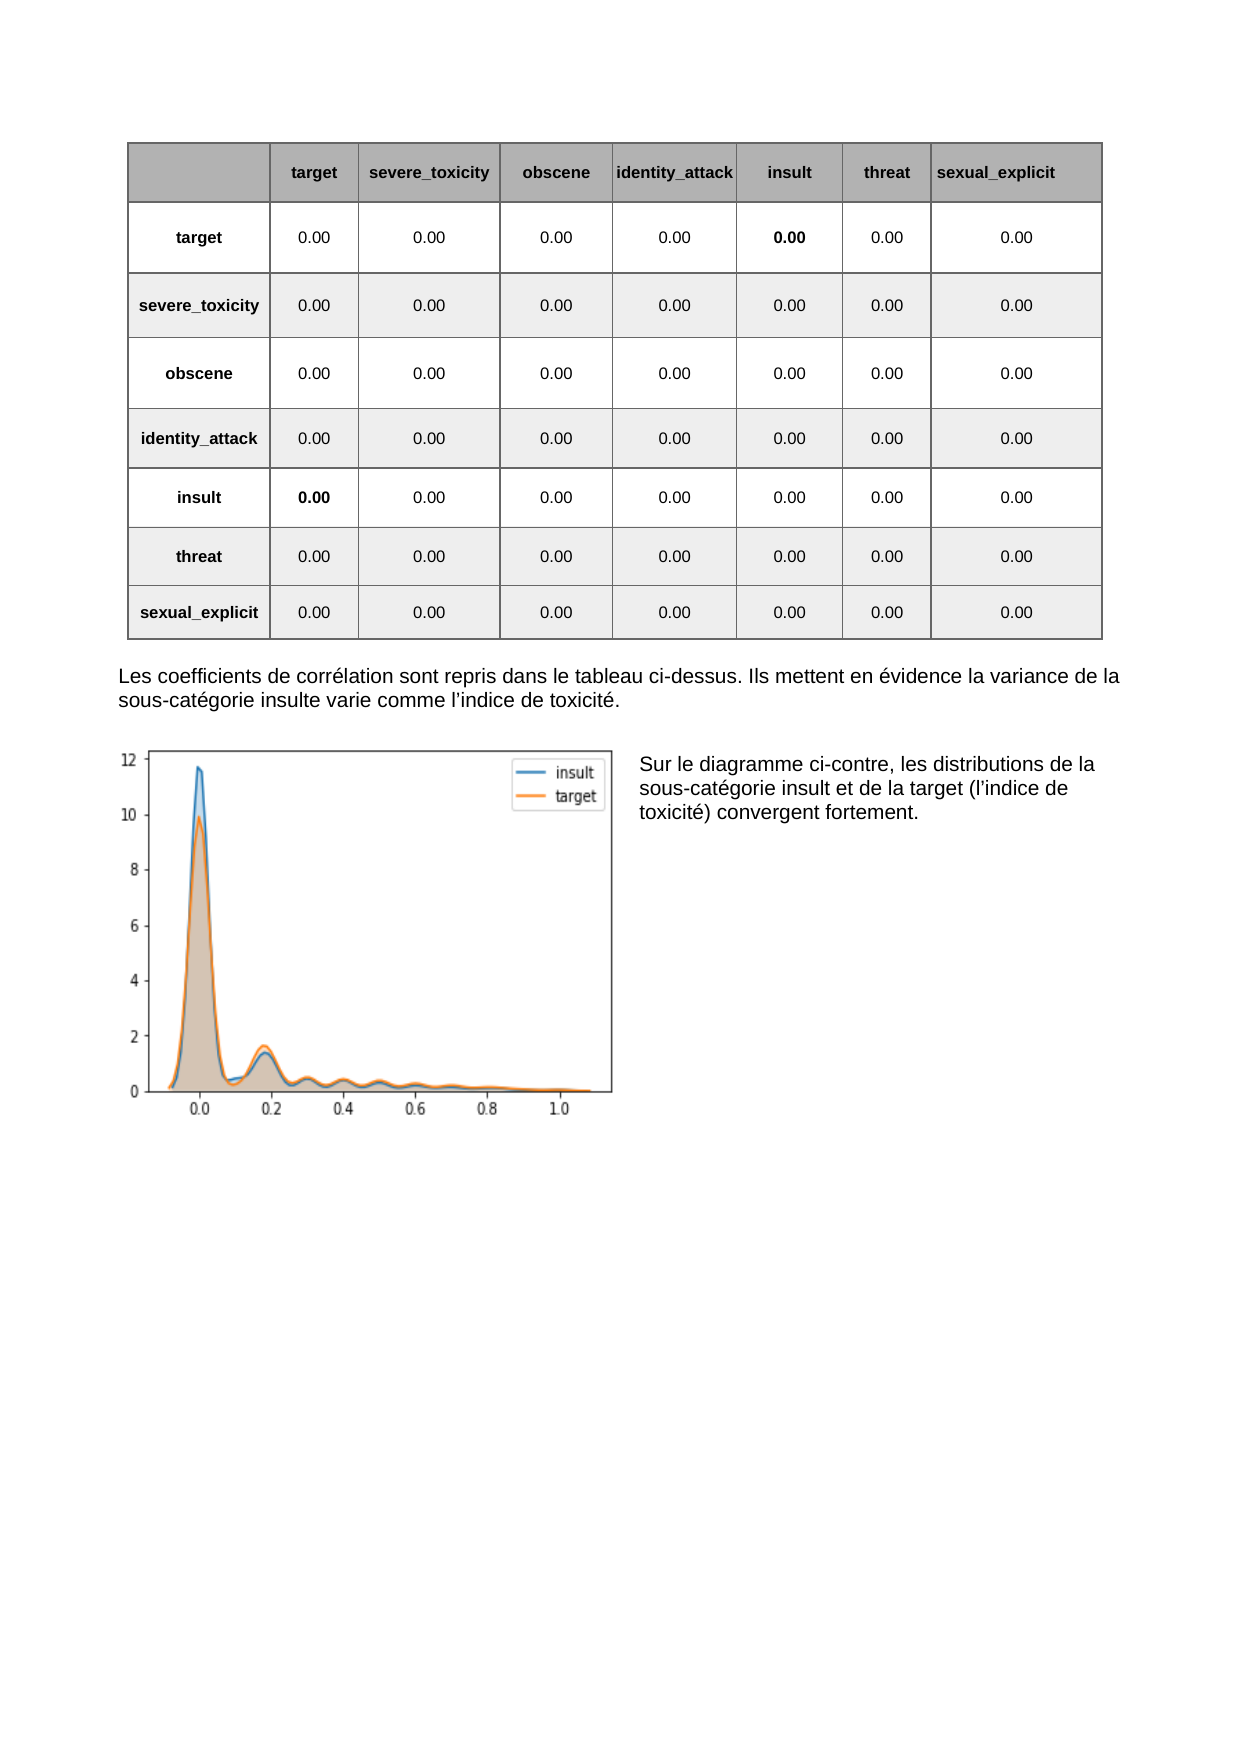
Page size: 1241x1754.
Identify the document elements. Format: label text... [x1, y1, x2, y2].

table_cell severe_toxicity [129, 274, 269, 337]
table_cell 0,00 [271, 274, 358, 337]
table_cell 0,00 [501, 586, 612, 638]
table_cell 0,00 [613, 528, 736, 585]
table_header target [271, 144, 358, 201]
table_cell 0,00 [613, 586, 736, 638]
table_cell 0,00 [359, 469, 499, 526]
table_cell 0,00 [932, 338, 1101, 408]
table_cell 0,00 [359, 338, 499, 408]
table_cell 0,00 [932, 586, 1101, 638]
table_cell 0,00 [737, 274, 842, 337]
table_cell 0,00 [843, 528, 930, 585]
table_cell 0,00 [271, 338, 358, 408]
table_cell 0,00 [932, 528, 1101, 585]
table_cell threat [129, 528, 269, 585]
table_cell 0,00 [737, 469, 842, 526]
table_cell 0,00 [843, 469, 930, 526]
table_header insult [737, 144, 842, 201]
table_cell 0,00 [613, 469, 736, 526]
table_cell 0,00 [501, 274, 612, 337]
picture [111, 735, 625, 1129]
table_cell 0,00 [737, 528, 842, 585]
table_cell 0,00 [359, 203, 499, 272]
table_cell 0,00 [501, 528, 612, 585]
table_cell 0,00 [843, 203, 930, 272]
table_header severe_toxicity [359, 144, 499, 201]
table_cell insult [129, 469, 269, 526]
table_header obscene [501, 144, 612, 201]
table_cell 0,00 [359, 409, 499, 467]
table_cell 0,00 [359, 274, 499, 337]
table_cell 0,00 [932, 469, 1101, 526]
table_cell 0,00 [501, 409, 612, 467]
table_cell 0,00 [613, 409, 736, 467]
table_cell 0,00 [737, 203, 842, 272]
table_cell 0,00 [271, 586, 358, 638]
table_cell 0,00 [271, 469, 358, 526]
table_cell 0,00 [932, 203, 1101, 272]
table_cell 0,00 [271, 203, 358, 272]
table_cell 0,00 [271, 409, 358, 467]
table_cell 0,00 [613, 274, 736, 337]
table_header identity_attack [613, 144, 736, 201]
table_cell 0,00 [932, 274, 1101, 337]
table_cell 0,00 [843, 338, 930, 408]
table_cell 0,00 [613, 338, 736, 408]
table_header threat [843, 144, 930, 201]
table_cell 0,00 [613, 203, 736, 272]
table_cell sexual_explicit [129, 586, 269, 638]
table_cell 0,00 [737, 338, 842, 408]
table_cell 0,00 [843, 274, 930, 337]
table_cell 0,00 [359, 586, 499, 638]
table_cell 0,00 [737, 409, 842, 467]
text Les coefficients de corrélation sont repris dans le tableau ci-dessus. Ils mettent en évidence la variance de la sous-catégorie insulte varie comme l’indice de toxicité. [118, 663, 1122, 711]
table_cell 0,00 [359, 528, 499, 585]
table_cell 0,00 [737, 586, 842, 638]
table_cell 0,00 [501, 203, 612, 272]
table_cell 0,00 [843, 409, 930, 467]
table_header [129, 144, 269, 201]
table_cell obscene [129, 338, 269, 408]
table_cell 0,00 [271, 528, 358, 585]
table_cell 0,00 [501, 338, 612, 408]
table_header sexual_explicit [932, 144, 1101, 201]
table_cell 0,00 [932, 409, 1101, 467]
table_cell identity_attack [129, 409, 269, 467]
table_cell target [129, 203, 269, 272]
table_cell 0,00 [501, 469, 612, 526]
table_cell 0,00 [843, 586, 930, 638]
